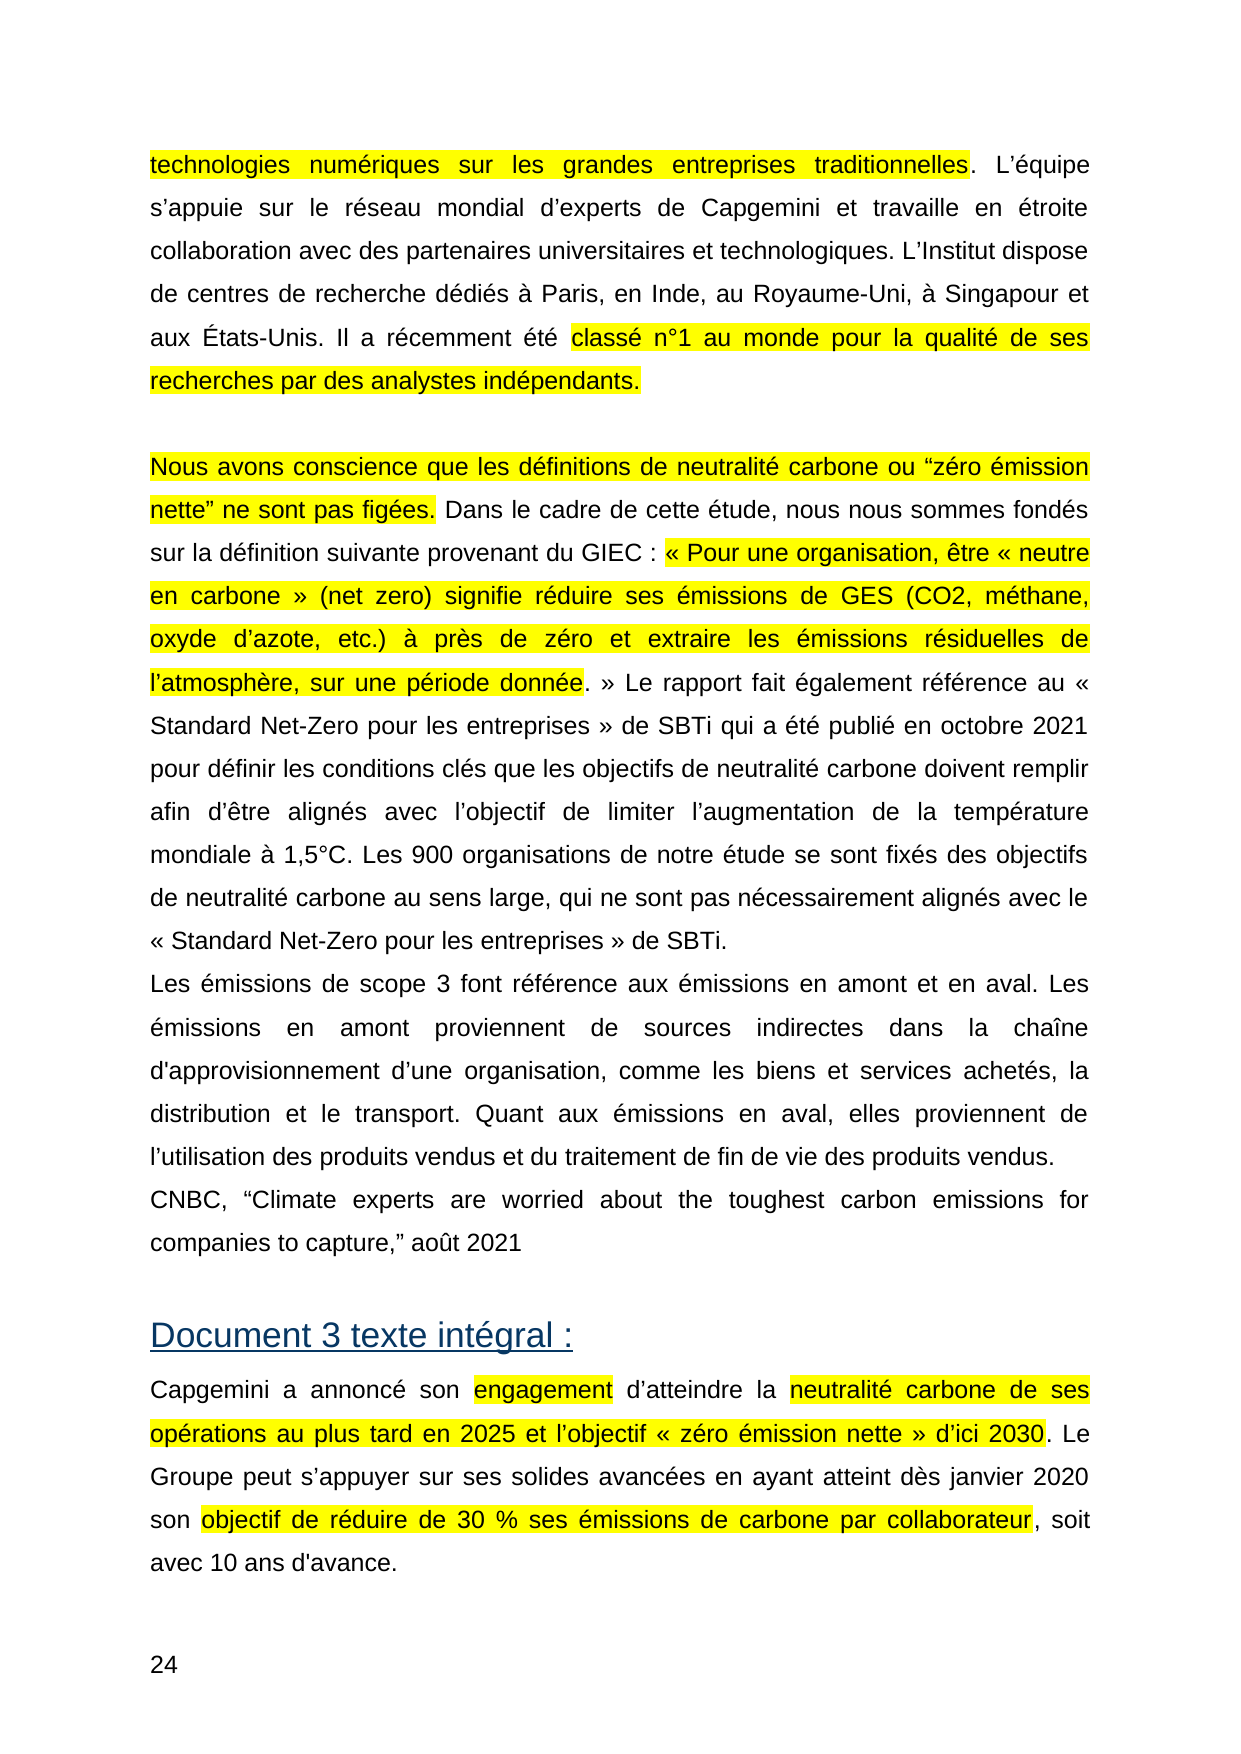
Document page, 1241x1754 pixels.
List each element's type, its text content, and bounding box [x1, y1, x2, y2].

text Les émissions de scope 3 font référence aux émissions en amont et en aval. Les émissions en amont proviennent de sources indirectes dans la chaîne d'approvisionnement d’une organisation, comme les biens et services achetés, la distribution et le transport. Quant aux émissions en aval, elles proviennent de l’utilisation des produits vendus et du traitement de fin de vie des produits vendus. [150, 969, 1090, 1171]
text CNBC, “Climate experts are worried about the toughest carbon emissions for companies to capture,” août 2021 [150, 1185, 1090, 1257]
text Capgemini a annoncé son engagement d’atteindre la neutralité carbone de ses opérations au plus tard en 2025 et l’objectif « zéro émission nette » d’ici 2030. Le Groupe peut s’appuyer sur ses solides avancées en ayant atteint dès janvier 2020 son objectif de réduire de 30 % ses émissions de carbone par collaborateur, soit avec 10 ans d'avance. [150, 1375, 1090, 1577]
subtitle Document 3 texte intégral : [150, 1314, 1090, 1355]
text technologies numériques sur les grandes entreprises traditionnelles. L’équipe s’appuie sur le réseau mondial d’experts de Capgemini et travaille en étroite collaboration avec des partenaires universitaires et technologiques. L’Institut dispose de centres de recherche dédiés à Paris, en Inde, au Royaume-Uni, à Singapour et aux États-Unis. Il a récemment été classé n°1 au monde pour la qualité de ses recherches par des analystes indépendants. [150, 150, 1090, 394]
text Nous avons conscience que les définitions de neutralité carbone ou “zéro émission nette” ne sont pas figées. Dans le cadre de cette étude, nous nous sommes fondés sur la définition suivante provenant du GIEC : « Pour une organisation, être « neutre en carbone » (net zero) signifie réduire ses émissions de GES (CO2, méthane, oxyde d’azote, etc.) à près de zéro et extraire les émissions résiduelles de l’atmosphère, sur une période donnée. » Le rapport fait également référence au « Standard Net-Zero pour les entreprises » de SBTi qui a été publié en octobre 2021 pour définir les conditions clés que les objectifs de neutralité carbone doivent remplir afin d’être alignés avec l’objectif de limiter l’augmentation de la température mondiale à 1,5°C. Les 900 organisations de notre étude se sont fixés des objectifs de neutralité carbone au sens large, qui ne sont pas nécessairement alignés avec le « Standard Net-Zero pour les entreprises » de SBTi. [150, 452, 1090, 955]
